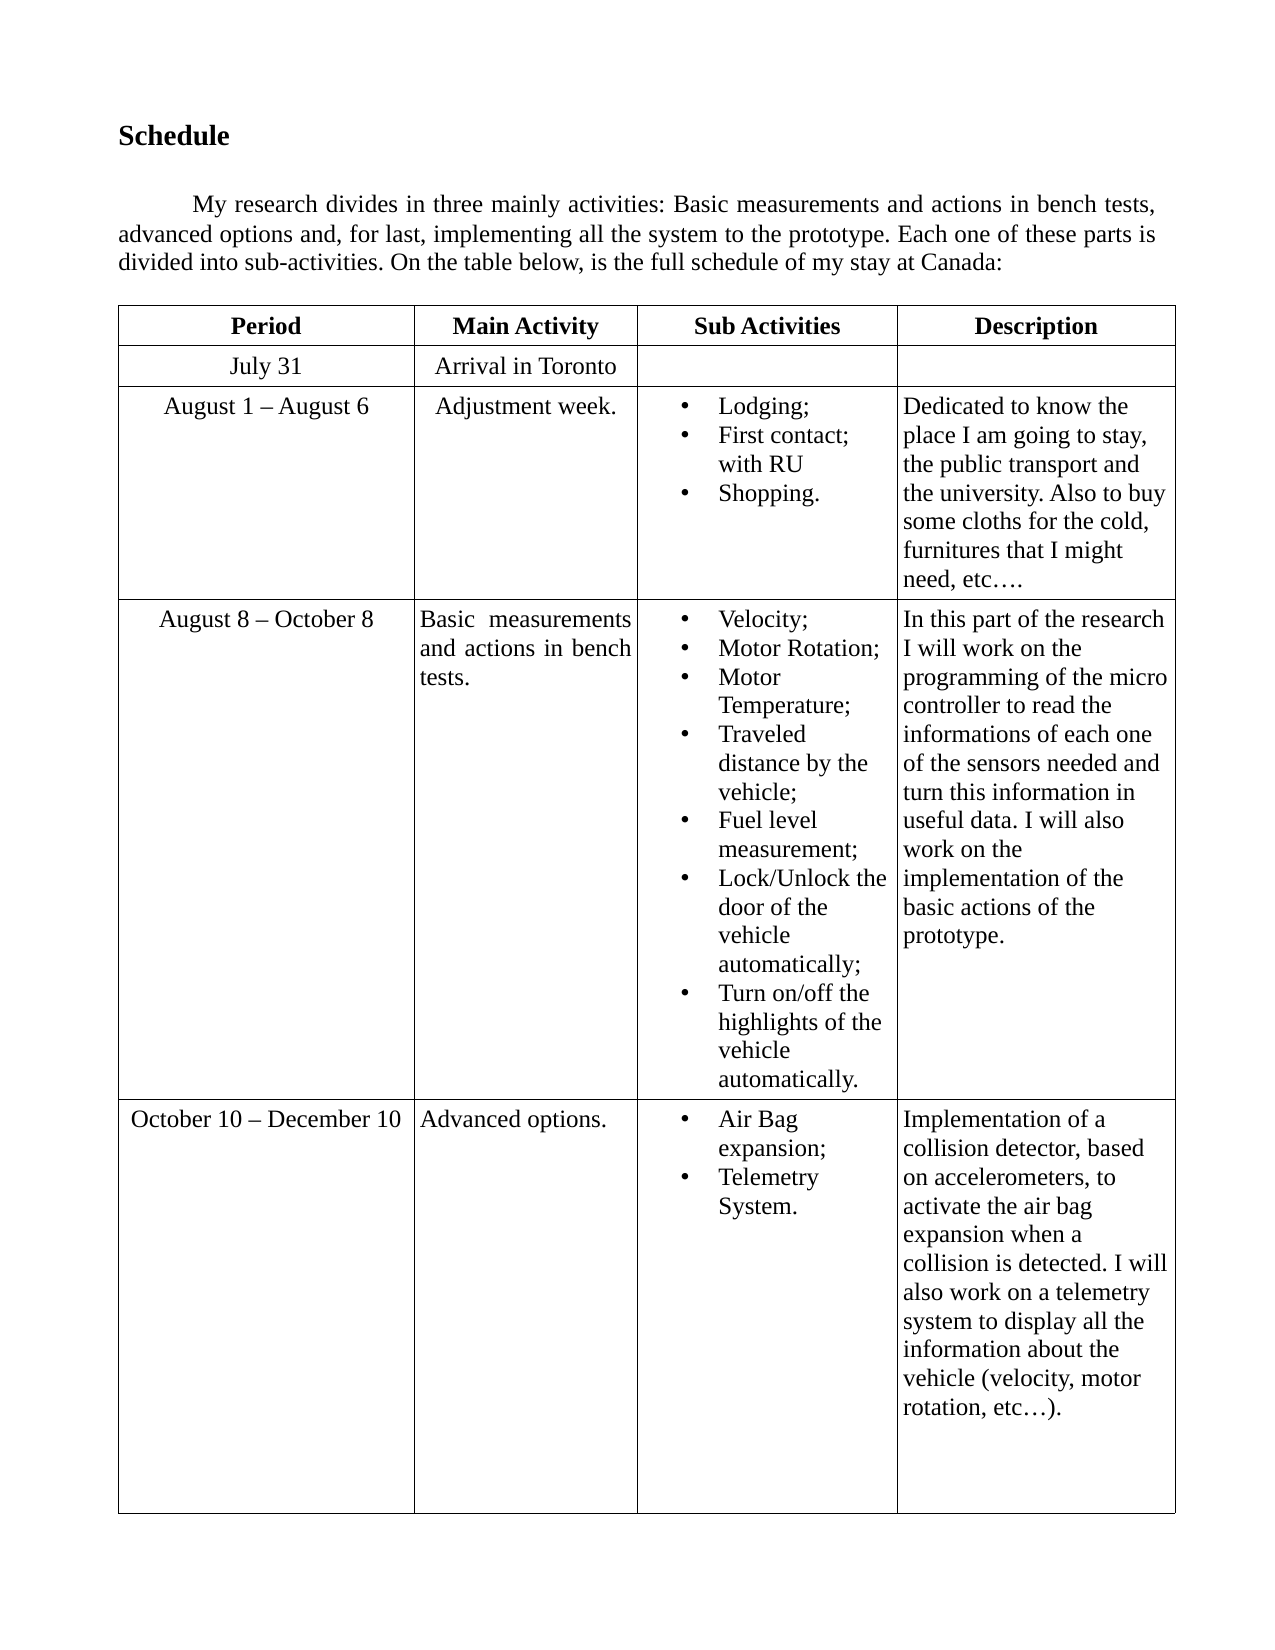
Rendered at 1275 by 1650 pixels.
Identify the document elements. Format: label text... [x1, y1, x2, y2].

table_cell August 8 – October 8 [119, 600, 414, 1099]
table_header Main Activity [415, 306, 637, 345]
table_cell [638, 346, 897, 386]
table_cell Velocity; Motor Rotation; Motor Temperature; Traveled distance by the vehicle; Fuel level measurement; Lock/Unlock the door of the vehicle automatically; Turn on/off the highlights of the vehicle automatically. [638, 600, 897, 1099]
text Schedule [118, 118, 1157, 152]
table_cell Air Bag expansion; Telemetry System. [638, 1100, 897, 1513]
table_cell Implementation of a collision detector, based on accelerometers, to activate the air bag expansion when a collision is detected. I will also work on a telemetry system to display all the information about the vehicle (velocity, motor rotation, etc…). [898, 1100, 1175, 1513]
table_cell Advanced options. [415, 1100, 637, 1513]
table_cell Basic measurements and actions in bench tests. [415, 600, 637, 1099]
table_cell Adjustment week. [415, 387, 637, 598]
table_cell Dedicated to know the place I am going to stay, the public transport and the university. Also to buy some cloths for the cold, furnitures that I might need, etc…. [898, 387, 1175, 598]
text My research divides in three mainly activities: Basic measurements and actions in bench tests, advanced options and, for last, implementing all the system to the prototype. Each one of these parts is divided into sub-activities. On the table below, is the full schedule of my stay at Canada: [118, 185, 1157, 276]
table_cell Arrival in Toronto [415, 346, 637, 386]
table_cell October 10 – December 10 [119, 1100, 414, 1513]
table_cell In this part of the research I will work on the programming of the micro controller to read the informations of each one of the sensors needed and turn this information in useful data. I will also work on the implementation of the basic actions of the prototype. [898, 600, 1175, 1099]
table_cell Lodging; First contact; with RU Shopping. [638, 387, 897, 598]
table_cell August 1 – August 6 [119, 387, 414, 598]
table_header Sub Activities [638, 306, 897, 345]
table_header Description [898, 306, 1175, 345]
table_cell July 31 [119, 346, 414, 386]
table_cell [898, 346, 1175, 386]
table_header Period [119, 306, 414, 345]
